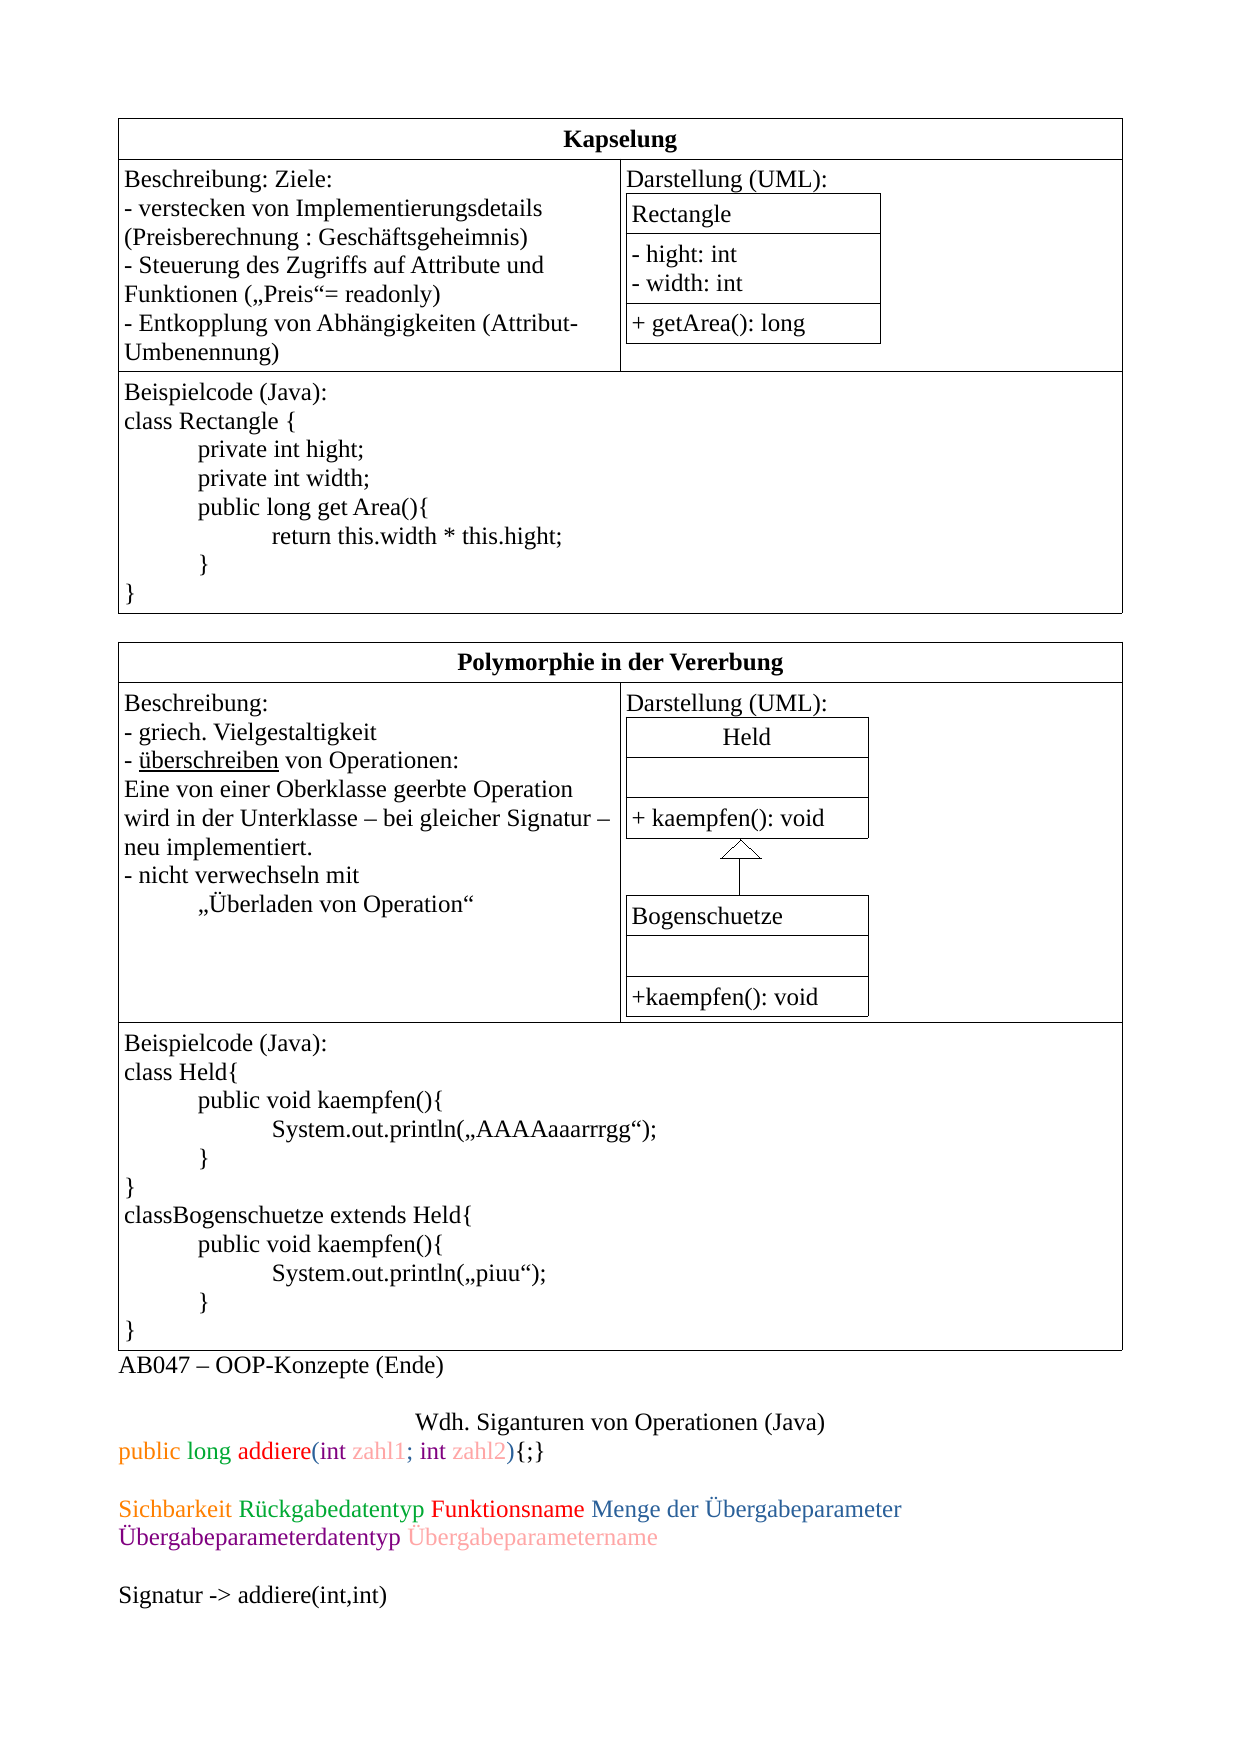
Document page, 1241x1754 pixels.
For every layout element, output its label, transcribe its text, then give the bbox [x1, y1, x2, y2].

text Signatur -> addiere(int,int) [118, 1580, 1122, 1609]
table_cell Beschreibung: - griech. Vielgestaltigkeit - überschreiben von Operationen: Eine von einer Oberklasse geerbte Operation wird in der Unterklasse – bei gleicher Signatur – neu implementiert. - nicht verwechseln mit „Überladen von Operation“ [119, 683, 620, 1022]
text Sichbarkeit Rückgabedatentyp Funktionsname Menge der Übergabeparameter Übergabeparameterdatentyp Übergabeparametername [118, 1494, 1122, 1551]
table_cell [627, 758, 868, 797]
table_cell + getArea(): long [627, 304, 880, 343]
table_header Polymorphie in der Vererbung [119, 643, 1122, 682]
table_header Kapselung [119, 119, 1122, 158]
table_cell Beispielcode (Java): class Held{ public void kaempfen(){ System.out.println(„AAAAaaarrrgg“); } } classBogenschuetze extends Held{ public void kaempfen(){ System.out.println(„piuu“); } } [119, 1023, 1122, 1350]
text AB047 – OOP-Konzepte (Ende) [118, 1351, 1122, 1379]
table_header Bogenschuetze [627, 896, 868, 935]
table_cell Darstellung (UML): [621, 160, 1122, 371]
text public long addiere(int zahl1; int zahl2){;} [118, 1436, 1122, 1465]
table_cell Beschreibung: Ziele: - verstecken von Implementierungsdetails (Preisberechnung : Geschäftsgeheimnis) - Steuerung des Zugriffs auf Attribute und Funktionen („Preis“= readonly) - Entkopplung von Abhängigkeiten (Attribut-Umbenennung) [119, 160, 620, 371]
table_cell + kaempfen(): void [627, 798, 868, 837]
table_cell Darstellung (UML): [621, 683, 1122, 1022]
table_cell - hight: int - width: int [627, 234, 880, 302]
table_cell [627, 936, 868, 976]
table_cell Beispielcode (Java): class Rectangle { private int hight; private int width; public long get Area(){ return this.width * this.hight; } } [119, 372, 1122, 613]
table_header Held [627, 718, 868, 757]
table_cell +kaempfen(): void [627, 977, 868, 1016]
text Wdh. Siganturen von Operationen (Java) [118, 1407, 1122, 1436]
table_header Rectangle [627, 194, 880, 233]
